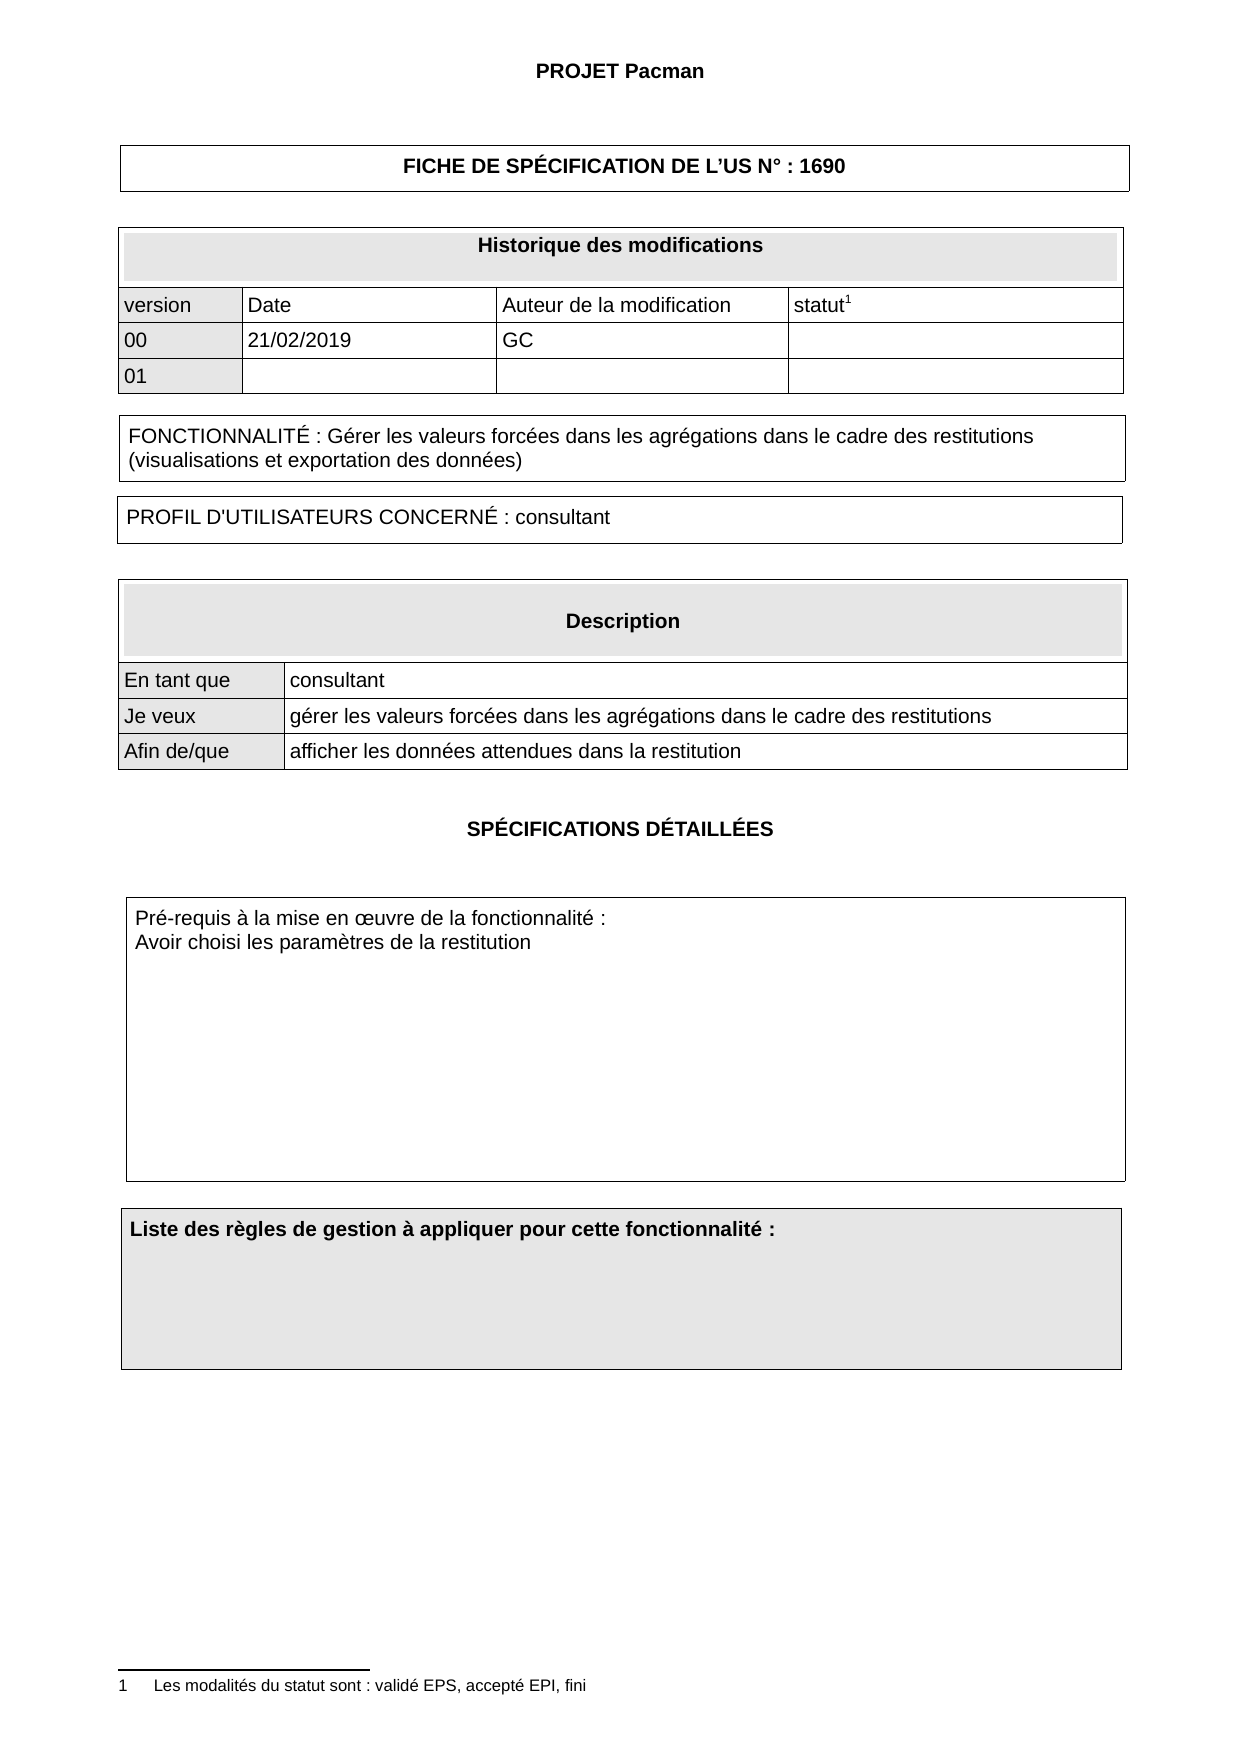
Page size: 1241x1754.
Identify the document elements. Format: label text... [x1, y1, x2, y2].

text PROFIL D'UTILISATEURS CONCERNÉ : consultant [126, 505, 1113, 529]
table_cell Date [243, 288, 496, 322]
table_cell Auteur de la modification [497, 288, 788, 322]
table_cell [789, 359, 1123, 393]
table_header Historique des modifications [119, 228, 1123, 287]
table_cell 01 [119, 359, 242, 393]
text FICHE DE SPÉCIFICATION DE L’US N° : 1690 [129, 154, 1120, 178]
text SPÉCIFICATIONS DÉTAILLÉES [118, 817, 1122, 841]
text Pré-requis à la mise en œuvre de la fonctionnalité : [135, 906, 1116, 929]
table_cell version [119, 288, 242, 322]
table_cell gérer les valeurs forcées dans les agrégations dans le cadre des restitutions [285, 699, 1127, 733]
table_cell 00 [119, 323, 242, 358]
table_cell Je veux [119, 699, 284, 733]
text PROJET Pacman [118, 59, 1122, 83]
table_cell GC [497, 323, 788, 358]
table_cell statut [789, 288, 1123, 322]
table_cell 21/02/2019 [243, 323, 496, 358]
text [127, 898, 1125, 1181]
table_cell [243, 359, 496, 393]
table_header Description [119, 580, 1127, 662]
table_cell En tant que [119, 663, 284, 698]
text Avoir choisi les paramètres de la restitution [135, 929, 1116, 953]
text FONCTIONNALITÉ : Gérer les valeurs forcées dans les agrégations dans le cadre des restitutions (visualisations et exportation des données) [128, 424, 1116, 472]
table_cell afficher les données attendues dans la restitution [285, 734, 1127, 769]
table_cell Afin de/que [119, 734, 284, 769]
table_cell [497, 359, 788, 393]
table_cell [789, 323, 1123, 358]
table_cell Afin de/que [122, 1209, 1121, 1369]
table_cell consultant [285, 663, 1127, 698]
